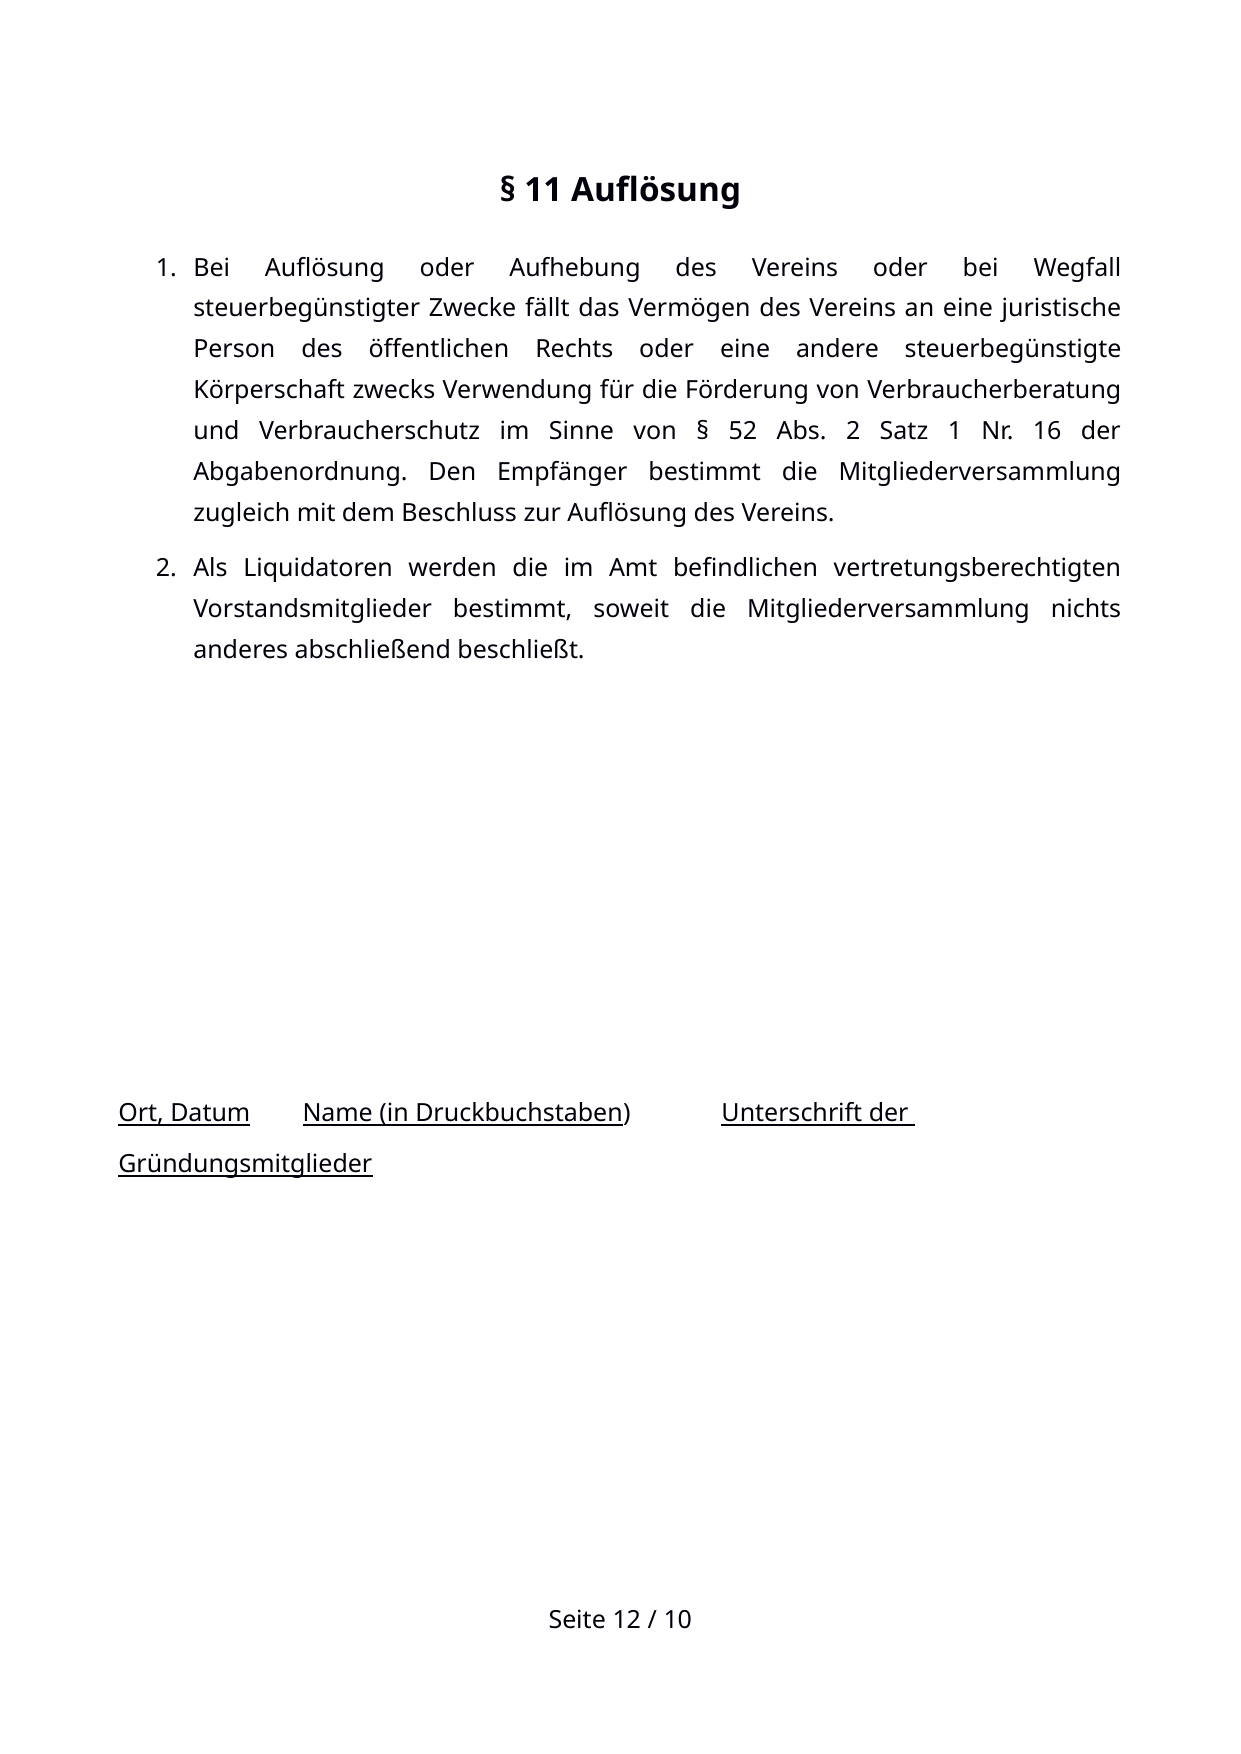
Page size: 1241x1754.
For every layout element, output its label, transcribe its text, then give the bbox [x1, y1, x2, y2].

list Als Liquidatoren werden die im Amt befindlichen vertretungsberechtigten Vorstandsmitglieder bestimmt, soweit die Mitgliederversammlung nichts anderes abschließend beschließt. [156, 550, 1122, 665]
subtitle § 11 Auflösung [118, 166, 1122, 212]
text Ort, Datum Name (in Druckbuchstaben) Unterschrift der Gründungsmitglieder [118, 1095, 1122, 1180]
list Bei Auflösung oder Aufhebung des Vereins oder bei Wegfall steuerbegünstigter Zwecke fällt das Vermögen des Vereins an eine juristische Person des öffentlichen Rechts oder eine andere steuerbegünstigte Körperschaft zwecks Verwendung für die Förderung von Verbraucherberatung und Verbraucherschutz im Sinne von § 52 Abs. 2 Satz 1 Nr. 16 der Abgabenordnung. Den Empfänger bestimmt die Mitgliederversammlung zugleich mit dem Beschluss zur Auflösung des Vereins. [156, 249, 1122, 528]
